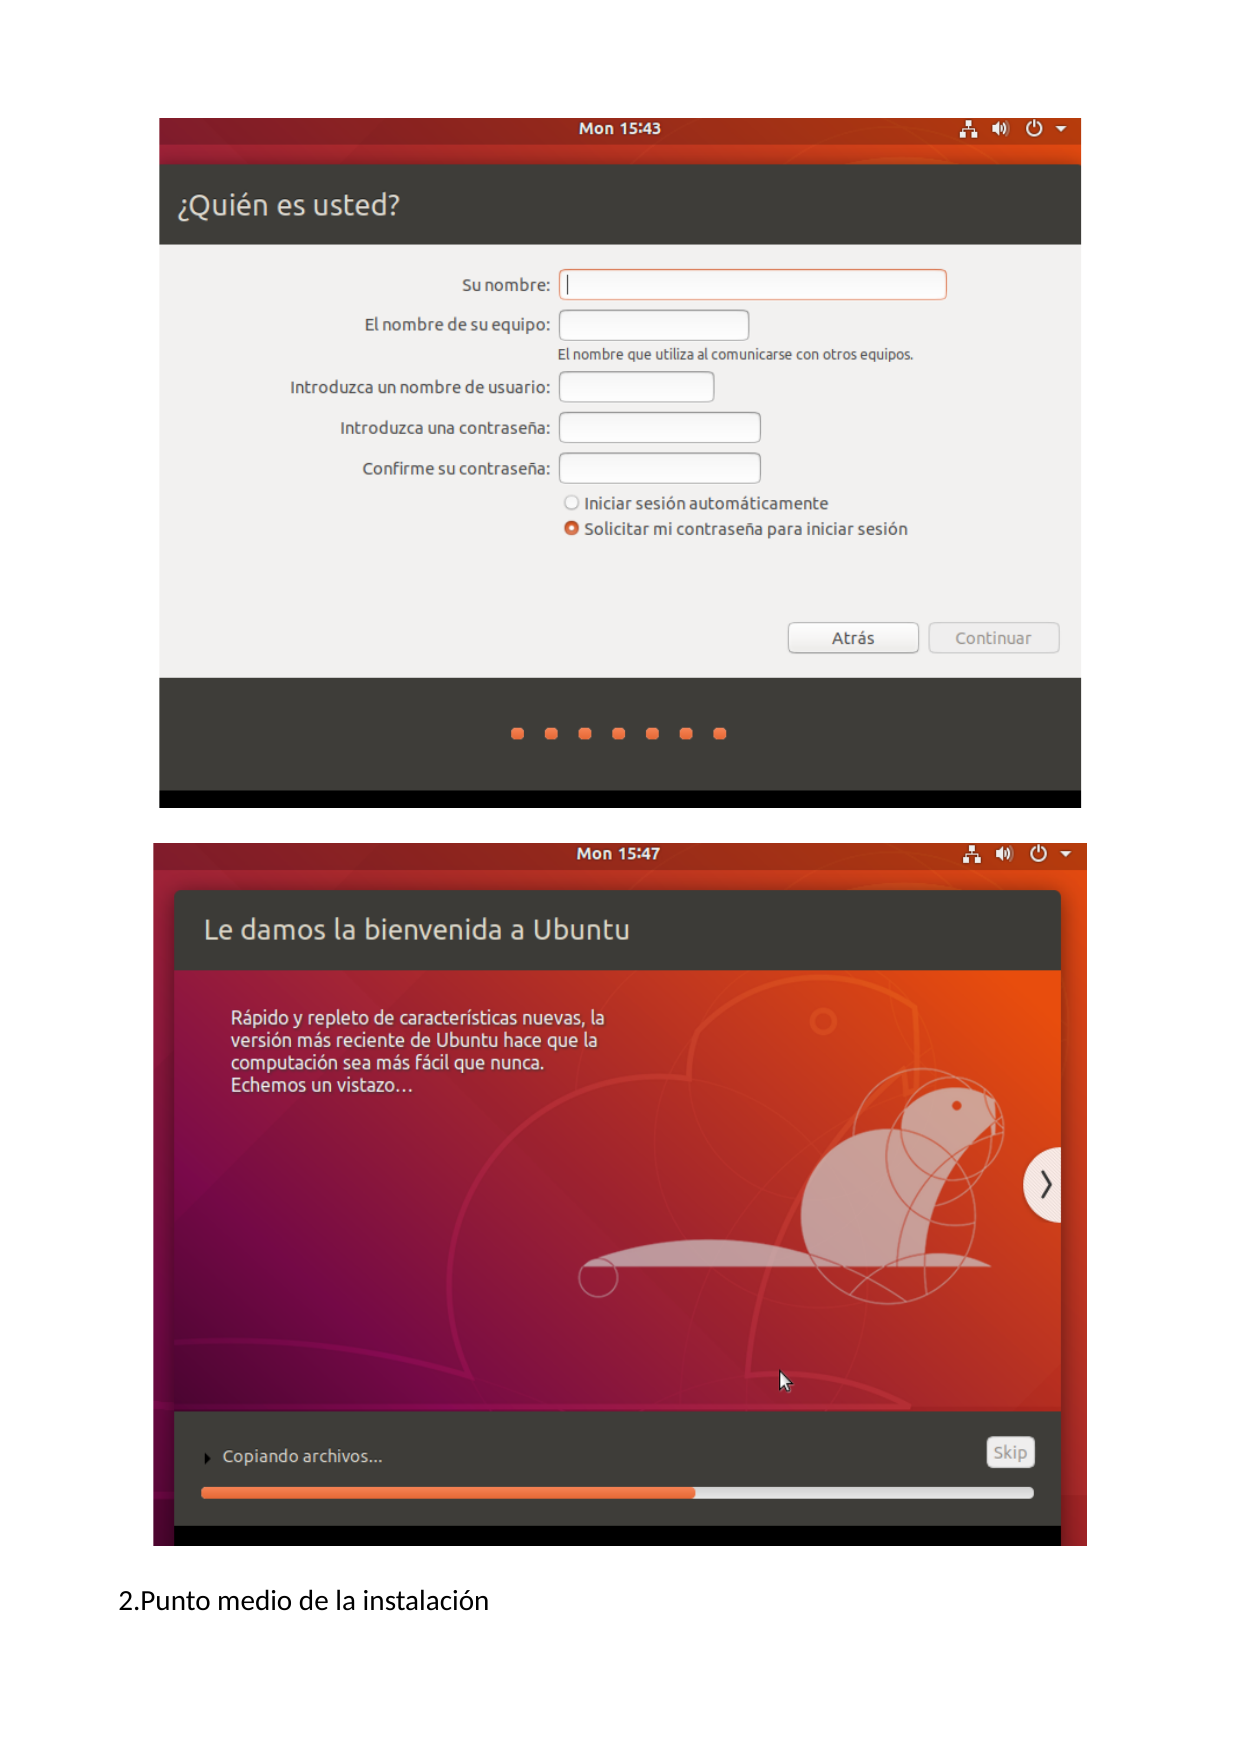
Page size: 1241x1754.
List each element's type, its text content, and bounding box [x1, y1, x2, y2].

picture [159, 118, 1082, 808]
picture [153, 843, 1087, 1546]
text 2.Punto medio de la instalación [118, 1582, 1122, 1617]
